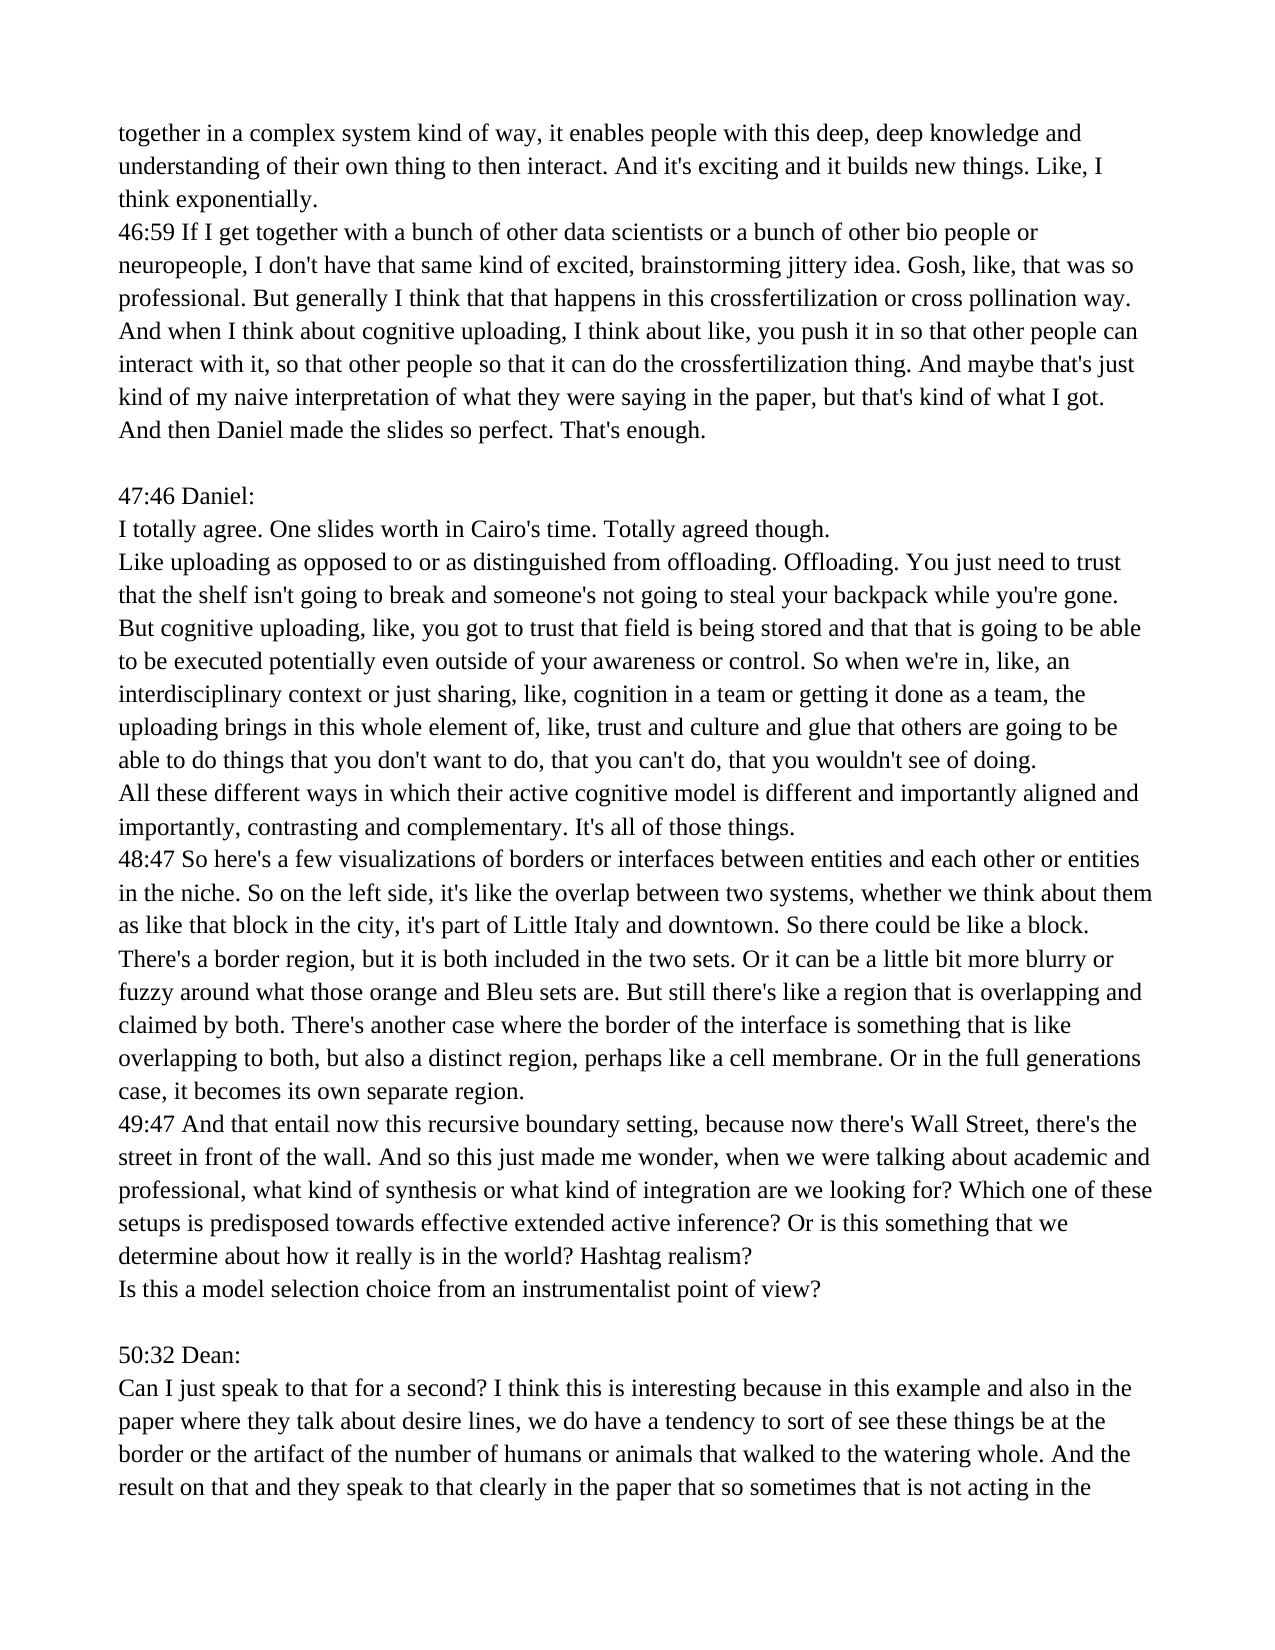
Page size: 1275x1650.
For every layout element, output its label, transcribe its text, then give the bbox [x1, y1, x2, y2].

text 49:47 And that entail now this recursive boundary setting, because now there's Wall Street, there's the street in front of the wall. And so this just made me wonder, when we were talking about academic and professional, what kind of synthesis or what kind of integration are we looking for? Which one of these setups is predisposed towards effective extended active inference? Or is this something that we determine about how it really is in the world? Hashtag realism? [118, 1109, 1157, 1269]
text And then Daniel made the slides so perfect. That's enough. [118, 415, 1157, 444]
text 47:46 Daniel: [118, 481, 1157, 510]
text Like uploading as opposed to or as distinguished from offloading. Offloading. You just need to trust that the shelf isn't going to break and someone's not going to steal your backpack while you're gone. But cognitive uploading, like, you got to trust that field is being stored and that that is going to be able to be executed potentially even outside of your awareness or control. So when we're in, like, an interdisciplinary context or just sharing, like, cognition in a team or getting it done as a team, the uploading brings in this whole element of, like, trust and culture and glue that others are going to be able to do things that you don't want to do, that you can't do, that you wouldn't see of doing. [118, 547, 1157, 774]
text Is this a model selection choice from an instrumentalist point of view? [118, 1274, 1157, 1303]
text 46:59 If I get together with a bunch of other data scientists or a bunch of other bio people or neuropeople, I don't have that same kind of excited, brainstorming jittery idea. Gosh, like, that was so professional. But generally I think that that happens in this crossfertilization or cross pollination way. And when I think about cognitive uploading, I think about like, you push it in so that other people can interact with it, so that other people so that it can do the crossfertilization thing. And maybe that's just kind of my naive interpretation of what they were saying in the paper, but that's kind of what I got. [118, 217, 1157, 411]
text There's a border region, but it is both included in the two sets. Or it can be a little bit more blurry or fuzzy around what those orange and Bleu sets are. But still there's like a region that is overlapping and claimed by both. There's another case where the border of the interface is something that is like overlapping to both, but also a distinct region, perhaps like a cell membrane. Or in the full generations case, it becomes its own separate region. [118, 944, 1157, 1104]
text 48:47 So here's a few visualizations of borders or interfaces between entities and each other or entities in the niche. So on the left side, it's like the overlap between two systems, whether we think about them as like that block in the city, it's part of Little Italy and downtown. So there could be like a block. [118, 844, 1157, 939]
text All these different ways in which their active cognitive model is different and importantly aligned and importantly, contrasting and complementary. It's all of those things. [118, 778, 1157, 840]
text together in a complex system kind of way, it enables people with this deep, deep knowledge and understanding of their own thing to then interact. And it's exciting and it builds new things. Like, I think exponentially. [118, 118, 1157, 213]
text I totally agree. One slides worth in Cairo's time. Totally agreed though. [118, 514, 1157, 543]
text Can I just speak to that for a second? I think this is interesting because in this example and also in the paper where they talk about desire lines, we do have a tendency to sort of see these things be at the border or the artifact of the number of humans or animals that walked to the watering whole. And the result on that and they speak to that clearly in the paper that so sometimes that is not acting in the [118, 1373, 1157, 1501]
text 50:32 Dean: [118, 1340, 1157, 1369]
